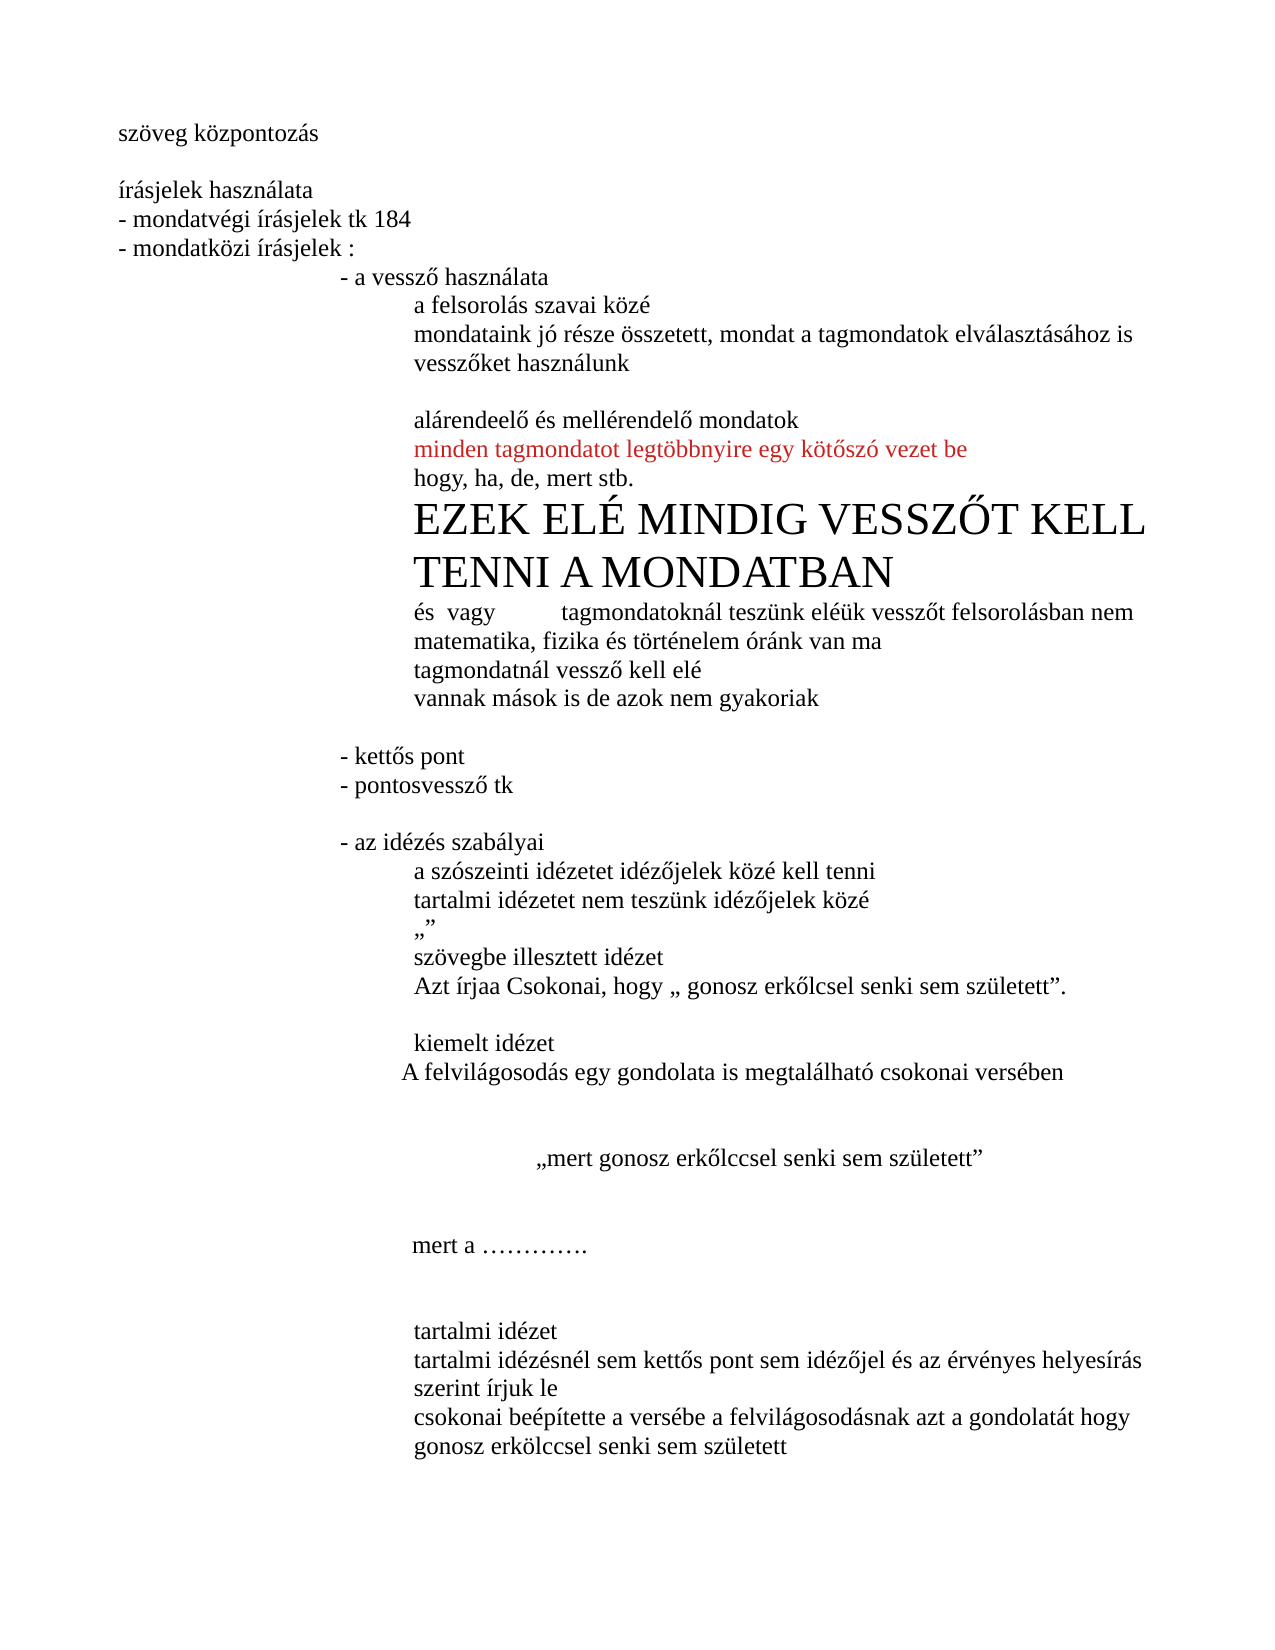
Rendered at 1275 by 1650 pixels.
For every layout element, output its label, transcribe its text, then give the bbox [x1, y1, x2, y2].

text hogy, ha, de, mert stb. [118, 463, 1157, 492]
text szövegbe illesztett idézet [118, 942, 1157, 971]
text tartalmi idézetet nem teszünk idézőjelek közé [118, 885, 1157, 913]
text kiemelt idézet [118, 1028, 1157, 1057]
text írásjelek használata [118, 176, 1157, 204]
text EZEK ELÉ MINDIG VESSZŐT KELL TENNI A MONDATBAN [118, 492, 1157, 597]
text A felvilágosodás egy gondolata is megtalálható csokonai versében [390, 1057, 1157, 1086]
text - a vessző használata [118, 262, 1157, 291]
text vannak mások is de azok nem gyakoriak [118, 683, 1157, 712]
text mert a …………. [362, 1230, 1157, 1258]
text - az idézés szabályai [118, 827, 1157, 856]
text tartalmi idézésnél sem kettős pont sem idézőjel és az érvényes helyesírás szerint írjuk le [118, 1345, 1157, 1402]
text mondataink jó része összetett, mondat a tagmondatok elválasztásához is vesszőket használunk [118, 319, 1157, 377]
text alárendeelő és mellérendelő mondatok [118, 406, 1157, 434]
text csokonai beépítette a versébe a felvilágosodásnak azt a gondolatát hogy gonosz erkölccsel senki sem született [118, 1402, 1157, 1460]
text tagmondatnál vessző kell elé [118, 655, 1157, 683]
text „” [118, 913, 1157, 942]
text - kettős pont [118, 741, 1157, 770]
text - pontosvessző tk [118, 770, 1157, 798]
text szöveg központozás [118, 118, 1157, 147]
text tartalmi idézet [118, 1316, 1157, 1345]
text „mert gonosz erkőlccsel senki sem született” [362, 1143, 1157, 1172]
text a szószeinti idézetet idézőjelek közé kell tenni [118, 856, 1157, 885]
text - mondatközi írásjelek : [118, 233, 1157, 262]
text a felsorolás szavai közé [118, 291, 1157, 319]
text minden tagmondatot legtöbbnyire egy kötőszó vezet be [118, 434, 1157, 463]
text - mondatvégi írásjelek tk 184 [118, 204, 1157, 233]
text matematika, fizika és történelem óránk van ma [118, 626, 1157, 655]
text Azt írjaa Csokonai, hogy „ gonosz erkőlcsel senki sem született”. [118, 971, 1157, 1000]
text és vagy tagmondatoknál teszünk eléük vesszőt felsorolásban nem [118, 597, 1157, 626]
